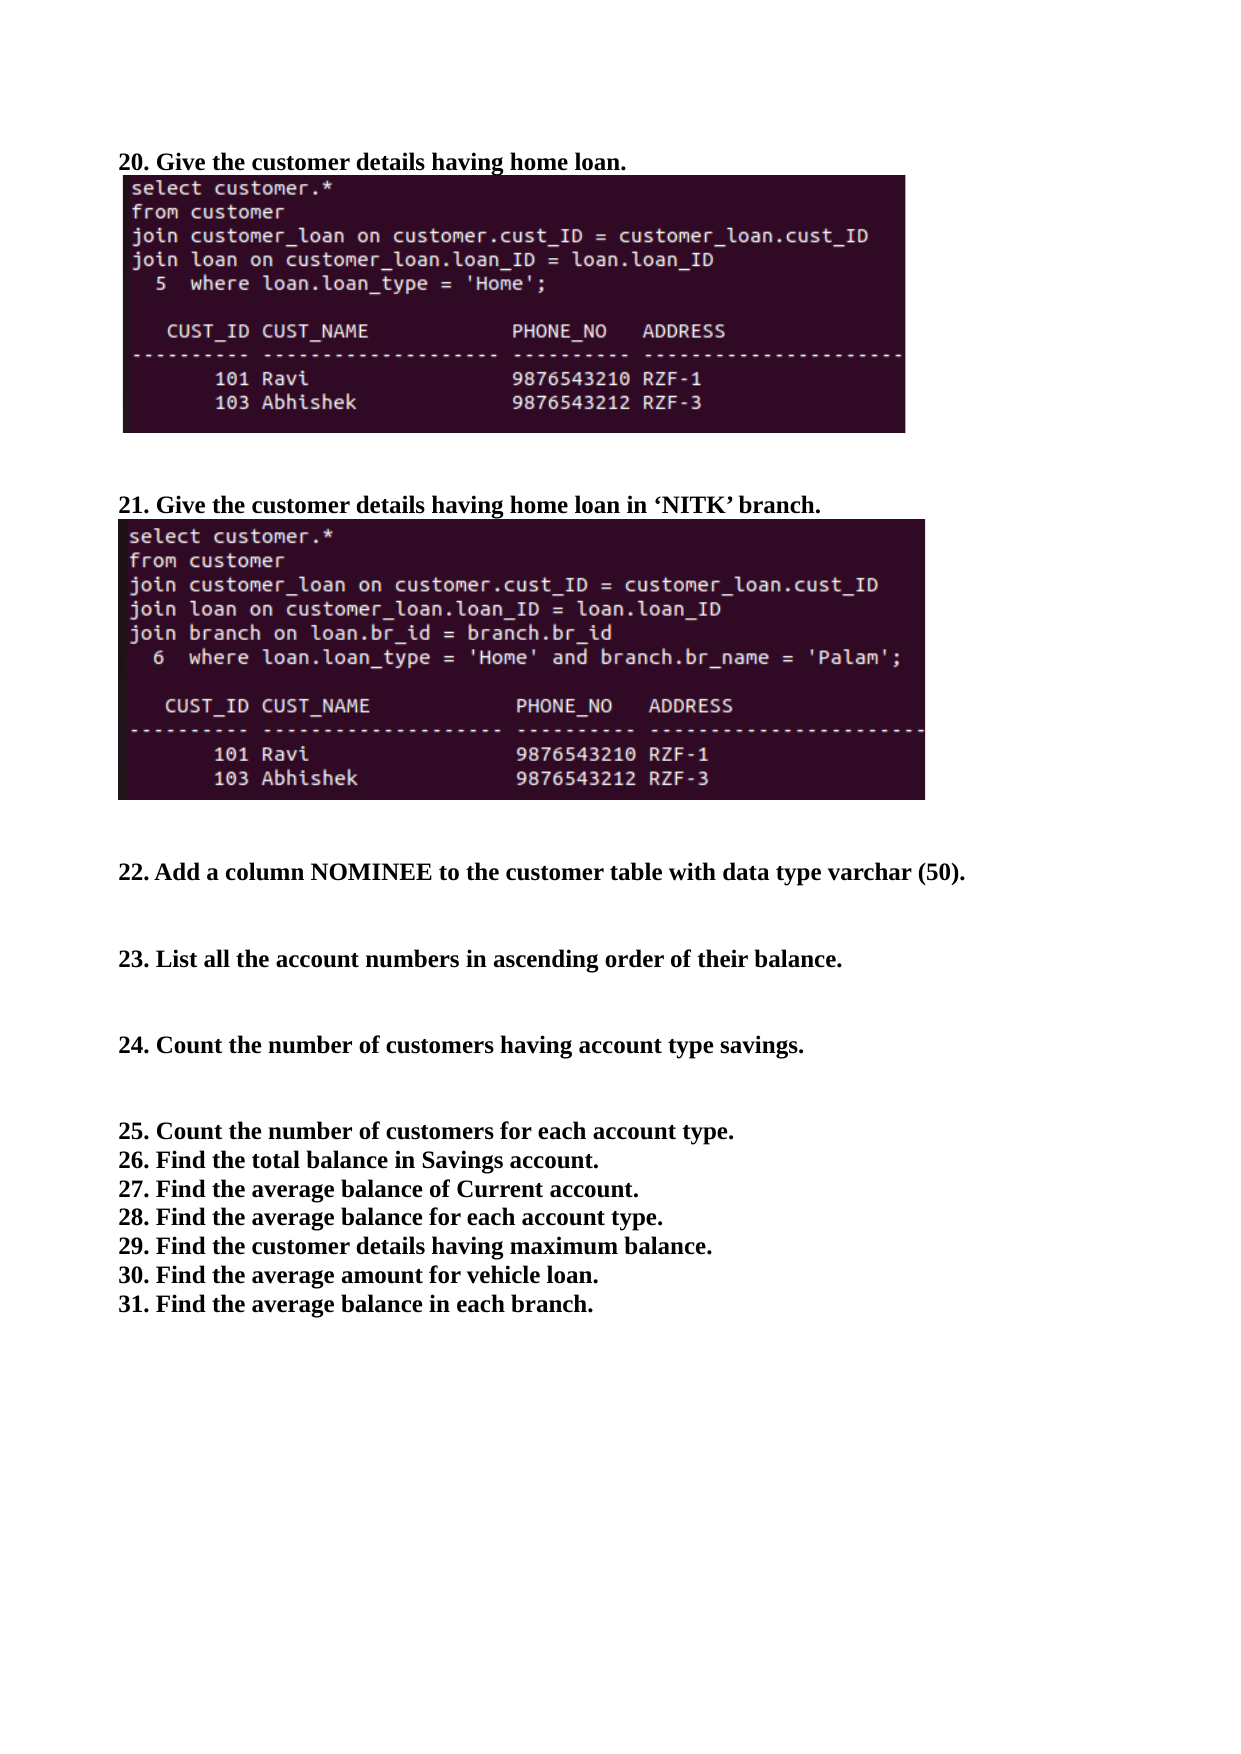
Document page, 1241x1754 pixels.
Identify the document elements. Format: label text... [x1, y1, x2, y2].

text 22. Add a column NOMINEE to the customer table with data type varchar (50). [118, 857, 1122, 886]
text 20. Give the customer details having home loan. [118, 147, 1122, 176]
text 29. Find the customer details having maximum balance. [118, 1231, 1122, 1260]
text 27. Find the average balance of Current account. [118, 1174, 1122, 1202]
text 24. Count the number of customers having account type savings. [118, 1030, 1122, 1059]
text 28. Find the average balance for each account type. [118, 1202, 1122, 1231]
text 21. Give the customer details having home loan in ‘NITK’ branch. [118, 491, 1122, 519]
text 25. Count the number of customers for each account type. [118, 1116, 1122, 1145]
text 31. Find the average balance in each branch. [118, 1289, 1122, 1317]
text 23. List all the account numbers in ascending order of their balance. [118, 944, 1122, 972]
text 26. Find the total balance in Savings account. [118, 1145, 1122, 1174]
picture [118, 519, 926, 800]
picture [122, 175, 906, 433]
text 30. Find the average amount for vehicle loan. [118, 1260, 1122, 1289]
